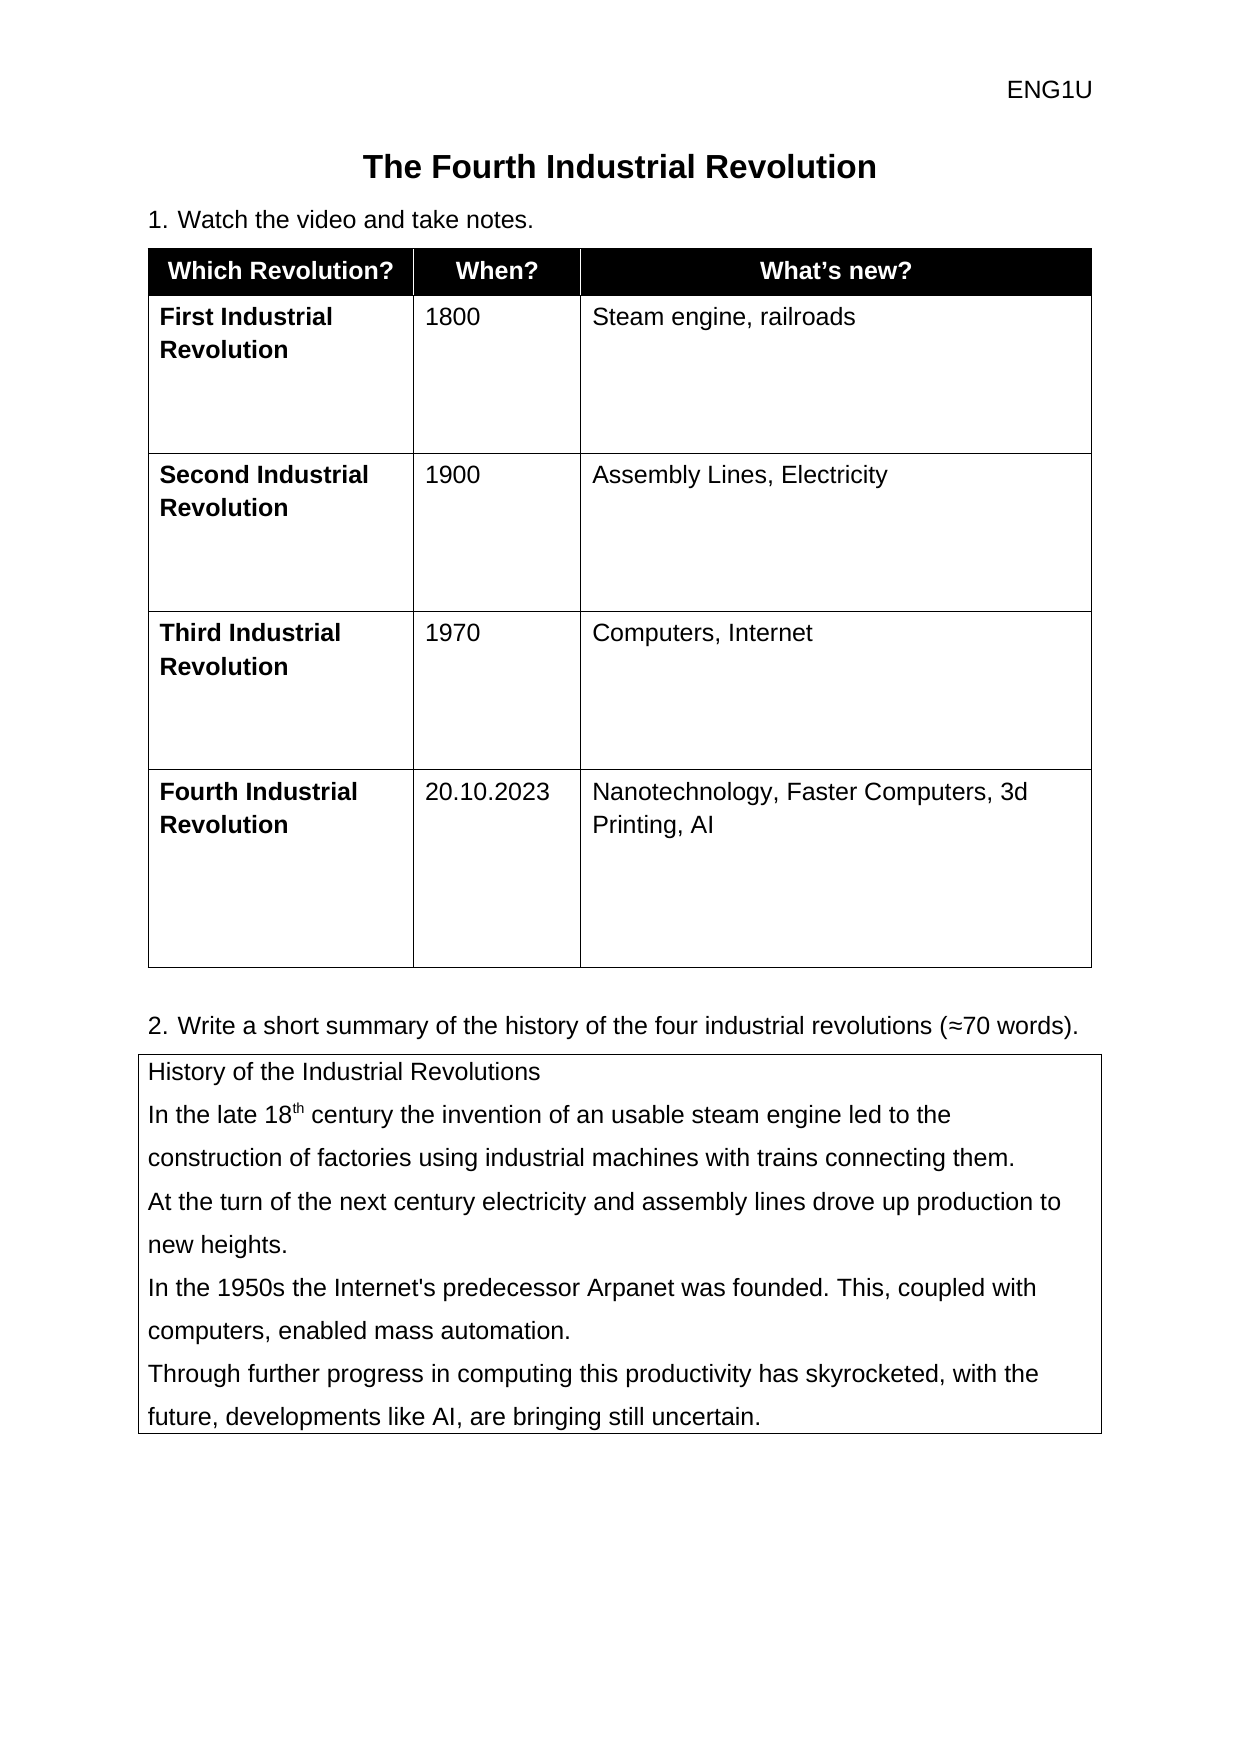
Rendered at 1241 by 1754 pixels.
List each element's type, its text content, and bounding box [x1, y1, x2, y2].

text History of the Industrial Revolutions [139, 1055, 1101, 1086]
table_cell Nanotechnology, Faster Computers, 3d Printing, AI [581, 770, 1091, 967]
text At the turn of the next century electricity and assembly lines drove up production to new heights. [139, 1183, 1101, 1258]
table_cell 1800 [414, 296, 580, 453]
table_cell Third Industrial Revolution [149, 612, 413, 769]
table_cell Assembly Lines, Electricity [581, 454, 1091, 611]
text Through further progress in computing this productivity has skyrocketed, with the future, developments like AI, are bringing still uncertain. [139, 1356, 1101, 1433]
table_cell Computers, Internet [581, 612, 1091, 769]
list Write a short summary of the history of the four industrial revolutions (≈70 words). [148, 1011, 1093, 1039]
table_cell Second Industrial Revolution [149, 454, 413, 611]
text The Fourth Industrial Revolution [148, 148, 1093, 186]
text In the 1950s the Internet's predecessor Arpanet was founded. This, coupled with computers, enabled mass automation. [139, 1269, 1101, 1344]
table_cell First Industrial Revolution [149, 296, 413, 453]
table_cell 1900 [414, 454, 580, 611]
table_cell 1970 [414, 612, 580, 769]
table_cell Fourth Industrial Revolution [149, 770, 413, 967]
text In the late 18th century the invention of an usable steam engine led to the construction of factories using industrial machines with trains connecting them. [139, 1097, 1101, 1172]
table_cell Steam engine, railroads [581, 296, 1091, 453]
table_cell 20.10.2023 [414, 770, 580, 967]
list Watch the video and take notes. [148, 205, 1093, 234]
table_header Which Revolution? [149, 249, 413, 295]
table_header When? [414, 249, 580, 295]
table_header What’s new? [581, 249, 1091, 295]
